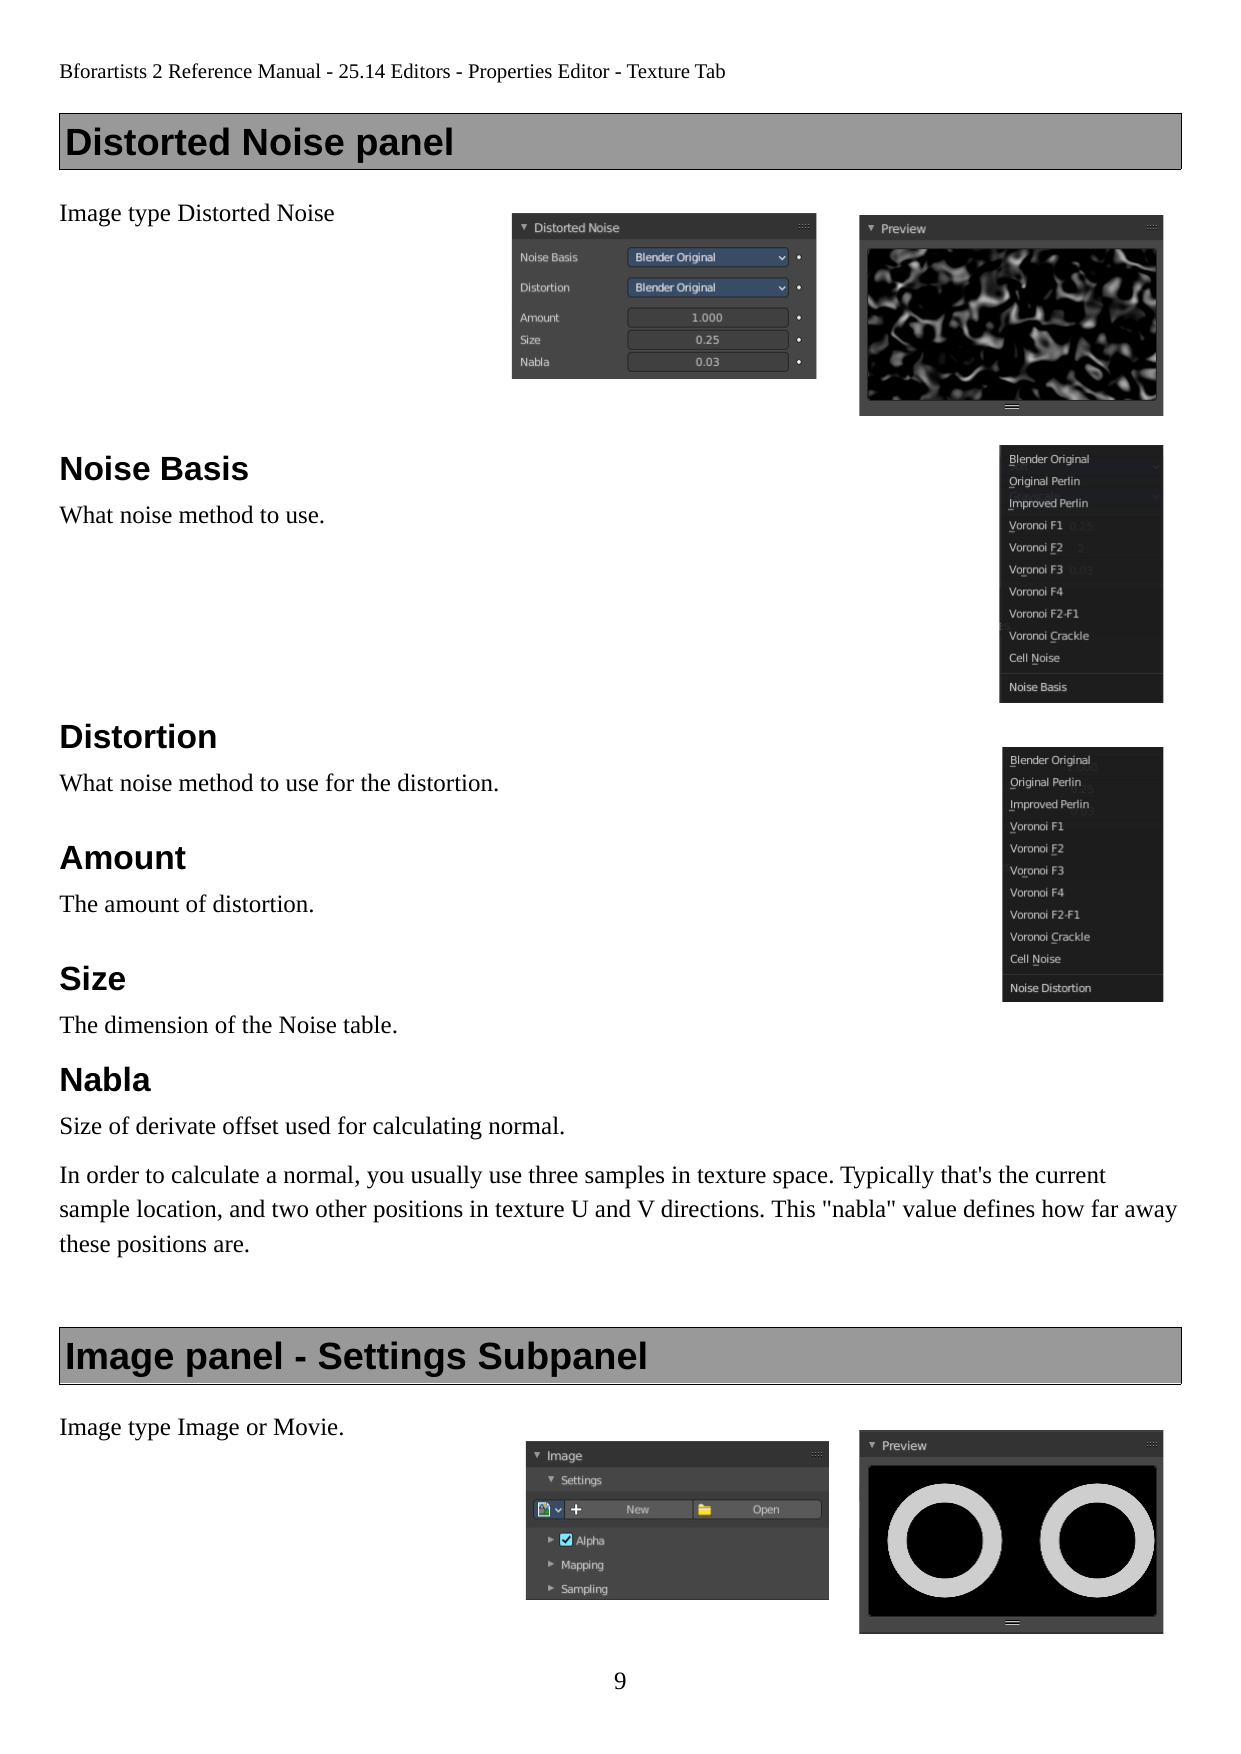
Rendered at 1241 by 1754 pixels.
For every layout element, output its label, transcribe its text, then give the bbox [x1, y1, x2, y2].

text The amount of distortion. [59, 889, 1002, 918]
text Image type Distorted Noise [59, 198, 1181, 227]
subtitle Noise Basis [59, 449, 999, 487]
picture [1002, 747, 1164, 1002]
text The dimension of the Noise table. [59, 1010, 1181, 1039]
subtitle [1164, 959, 1181, 998]
subtitle [1164, 449, 1181, 487]
subtitle [1164, 838, 1181, 877]
table_header Image panel - Settings Subpanel [60, 1328, 1181, 1383]
picture [859, 1430, 1164, 1634]
picture [999, 445, 1164, 703]
subtitle Nabla [59, 1060, 1181, 1098]
subtitle Distortion [59, 717, 1181, 756]
text Image type Image or Movie. [59, 1412, 1181, 1441]
table_header Distorted Noise panel [60, 114, 1181, 169]
subtitle Size [59, 959, 1002, 998]
text What noise method to use for the distortion. [59, 768, 1002, 797]
picture [525, 1441, 829, 1600]
subtitle Amount [59, 838, 1002, 877]
picture [511, 213, 817, 379]
text Size of derivate offset used for calculating normal. [59, 1111, 1181, 1140]
text In order to calculate a normal, you usually use three samples in texture space. Typically that's the current sample location, and two other positions in texture U and V directions. This "nabla" value defines how far away these positions are. [59, 1160, 1181, 1258]
picture [859, 215, 1164, 416]
text What noise method to use. [59, 500, 999, 529]
